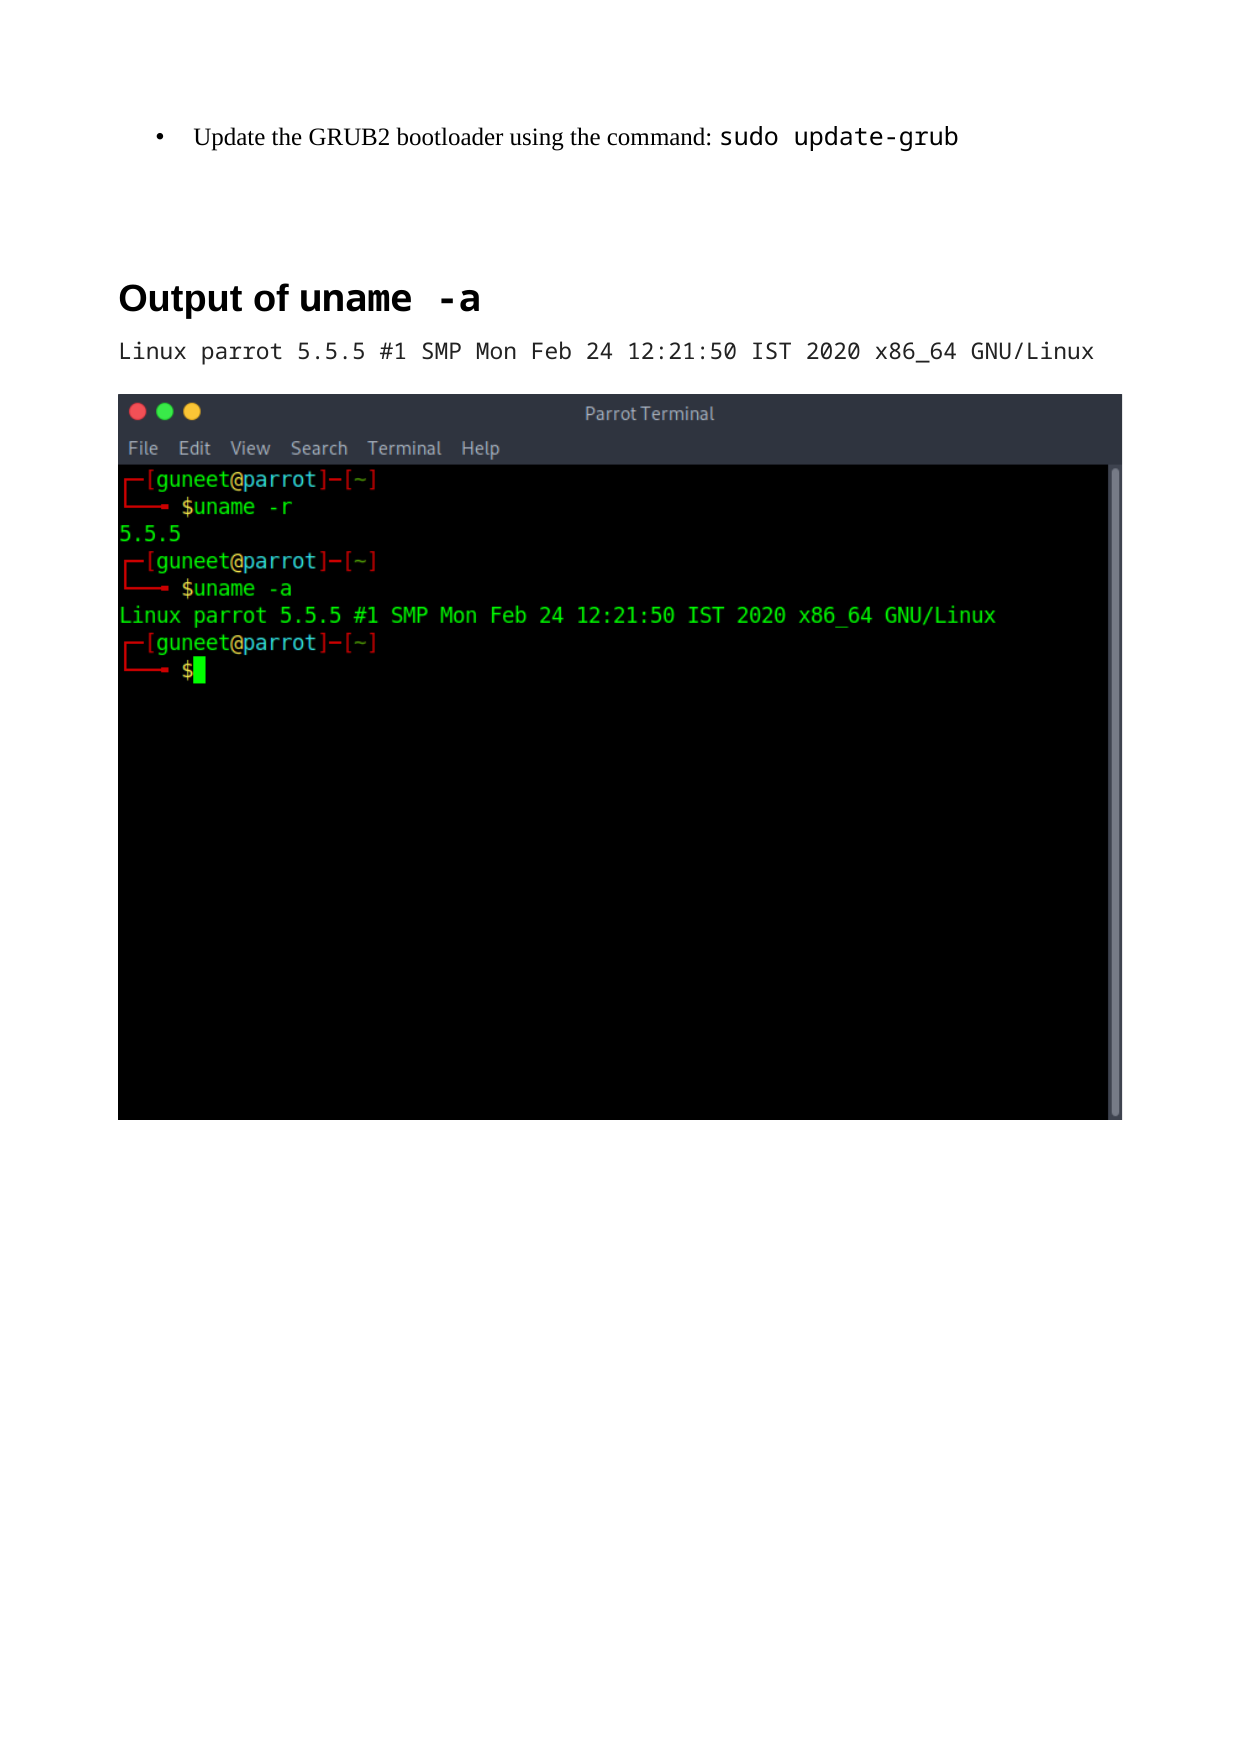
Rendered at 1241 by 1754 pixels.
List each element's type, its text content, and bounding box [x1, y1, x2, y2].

text Linux parrot 5.5.5 #1 SMP Mon Feb 24 12:21:50 IST 2020 x86_64 GNU/Linux [118, 335, 1122, 366]
subtitle Output of uname -a [118, 271, 1122, 322]
list Update the GRUB2 bootloader using the command: sudo update-grub [156, 118, 1122, 152]
picture [118, 394, 1123, 1120]
